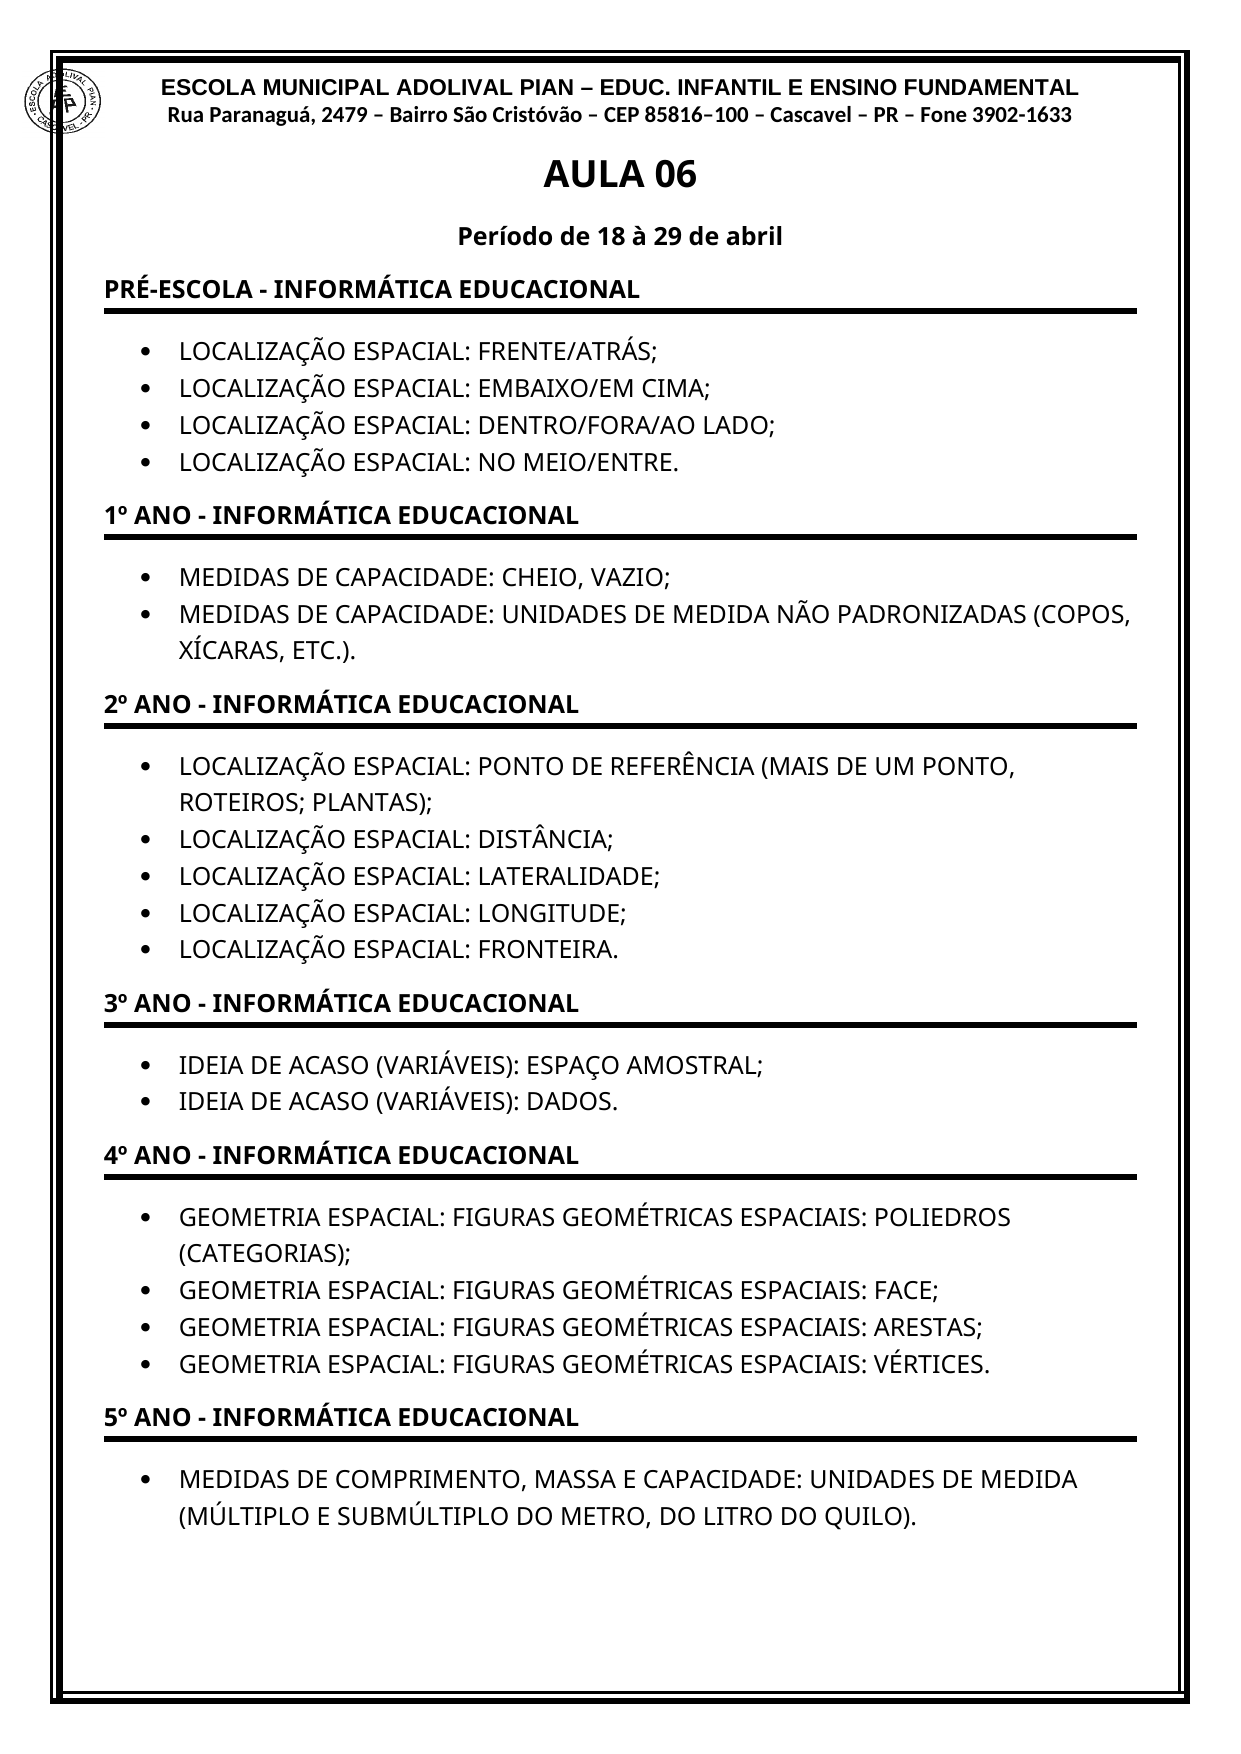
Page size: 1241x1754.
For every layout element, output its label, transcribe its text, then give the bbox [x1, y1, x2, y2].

list LOCALIZAÇÃO ESPACIAL: FRENTE/ATRÁS; [141, 334, 1137, 368]
list LOCALIZAÇÃO ESPACIAL: EMBAIXO/EM CIMA; [141, 371, 1137, 405]
text PRÉ-ESCOLA - INFORMÁTICA EDUCACIONAL [103, 272, 1137, 314]
text 1º ANO - INFORMÁTICA EDUCACIONAL [103, 498, 1137, 540]
list LOCALIZAÇÃO ESPACIAL: DISTÂNCIA; [141, 822, 1137, 856]
list LOCALIZAÇÃO ESPACIAL: PONTO DE REFERÊNCIA (MAIS DE UM PONTO, ROTEIROS; PLANTAS); [141, 748, 1137, 819]
list GEOMETRIA ESPACIAL: FIGURAS GEOMÉTRICAS ESPACIAIS: VÉRTICES. [141, 1346, 1137, 1380]
list MEDIDAS DE COMPRIMENTO, MASSA E CAPACIDADE: UNIDADES DE MEDIDA (MÚLTIPLO E SUBMÚLTIPLO DO METRO, DO LITRO DO QUILO). [141, 1462, 1137, 1532]
text AULA 06 [103, 147, 1137, 198]
list GEOMETRIA ESPACIAL: FIGURAS GEOMÉTRICAS ESPACIAIS: POLIEDROS (CATEGORIAS); [141, 1199, 1137, 1270]
text 3º ANO - INFORMÁTICA EDUCACIONAL [103, 986, 1137, 1028]
list GEOMETRIA ESPACIAL: FIGURAS GEOMÉTRICAS ESPACIAIS: FACE; [141, 1273, 1137, 1307]
list LOCALIZAÇÃO ESPACIAL: LATERALIDADE; [141, 858, 1137, 893]
text 2º ANO - INFORMÁTICA EDUCACIONAL [103, 686, 1137, 729]
list GEOMETRIA ESPACIAL: FIGURAS GEOMÉTRICAS ESPACIAIS: ARESTAS; [141, 1309, 1137, 1344]
text 4º ANO - INFORMÁTICA EDUCACIONAL [103, 1137, 1137, 1180]
list LOCALIZAÇÃO ESPACIAL: FRONTEIRA. [141, 932, 1137, 966]
list LOCALIZAÇÃO ESPACIAL: NO MEIO/ENTRE. [141, 444, 1137, 478]
list IDEIA DE ACASO (VARIÁVEIS): DADOS. [141, 1084, 1137, 1118]
list LOCALIZAÇÃO ESPACIAL: LONGITUDE; [141, 895, 1137, 929]
list MEDIDAS DE CAPACIDADE: CHEIO, VAZIO; [141, 559, 1137, 593]
list LOCALIZAÇÃO ESPACIAL: DENTRO/FORA/AO LADO; [141, 407, 1137, 442]
text 5º ANO - INFORMÁTICA EDUCACIONAL [103, 1400, 1137, 1442]
list IDEIA DE ACASO (VARIÁVEIS): ESPAÇO AMOSTRAL; [141, 1047, 1137, 1081]
text Período de 18 à 29 de abril [103, 219, 1137, 253]
list MEDIDAS DE CAPACIDADE: UNIDADES DE MEDIDA NÃO PADRONIZADAS (COPOS, XÍCARAS, ETC.). [141, 596, 1137, 667]
